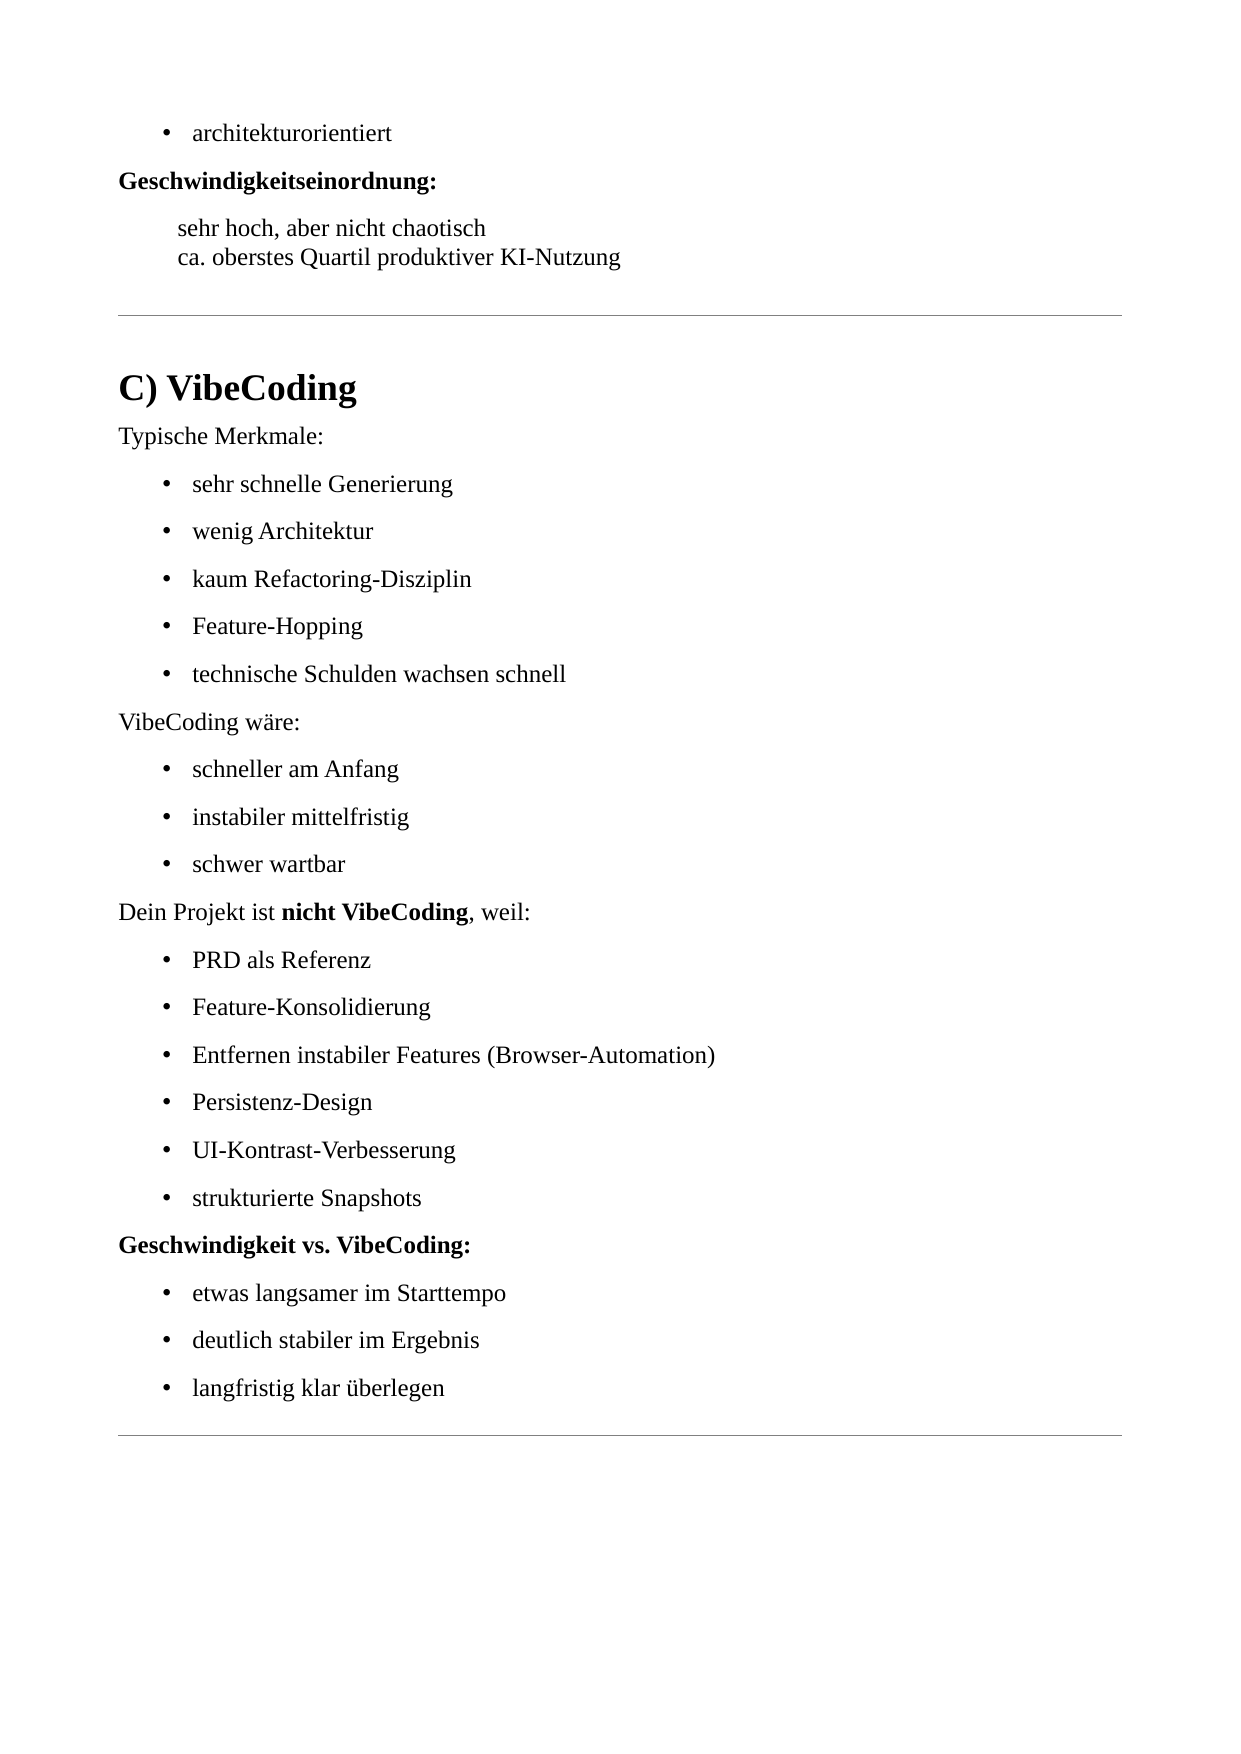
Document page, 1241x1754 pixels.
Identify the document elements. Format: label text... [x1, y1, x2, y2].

list etwas langsamer im Starttempo [162, 1278, 1122, 1307]
list wenig Architektur [162, 516, 1122, 545]
list architekturorientiert [162, 118, 1122, 147]
text VibeCoding wäre: [118, 707, 1122, 735]
list instabiler mittelfristig [162, 802, 1122, 831]
list technische Schulden wachsen schnell [162, 659, 1122, 688]
list langfristig klar überlegen [162, 1373, 1122, 1402]
list Entfernen instabiler Features (Browser-Automation) [162, 1040, 1122, 1069]
list kaum Refactoring-Disziplin [162, 564, 1122, 593]
text Geschwindigkeit vs. VibeCoding: [118, 1230, 1122, 1259]
list Feature-Hopping [162, 611, 1122, 640]
text sehr hoch, aber nicht chaotisch ca. oberstes Quartil produktiver KI-Nutzung [177, 213, 1063, 271]
text Geschwindigkeitseinordnung: [118, 166, 1122, 194]
subtitle C) VibeCoding [118, 365, 1122, 408]
list sehr schnelle Generierung [162, 469, 1122, 497]
text Dein Projekt ist nicht VibeCoding, weil: [118, 897, 1122, 926]
text Typische Merkmale: [118, 421, 1122, 450]
list UI-Kontrast-Verbesserung [162, 1135, 1122, 1164]
list schneller am Anfang [162, 754, 1122, 783]
list PRD als Referenz [162, 945, 1122, 973]
list schwer wartbar [162, 849, 1122, 878]
list deutlich stabiler im Ergebnis [162, 1326, 1122, 1354]
list strukturierte Snapshots [162, 1183, 1122, 1211]
list Persistenz-Design [162, 1087, 1122, 1116]
list Feature-Konsolidierung [162, 992, 1122, 1021]
